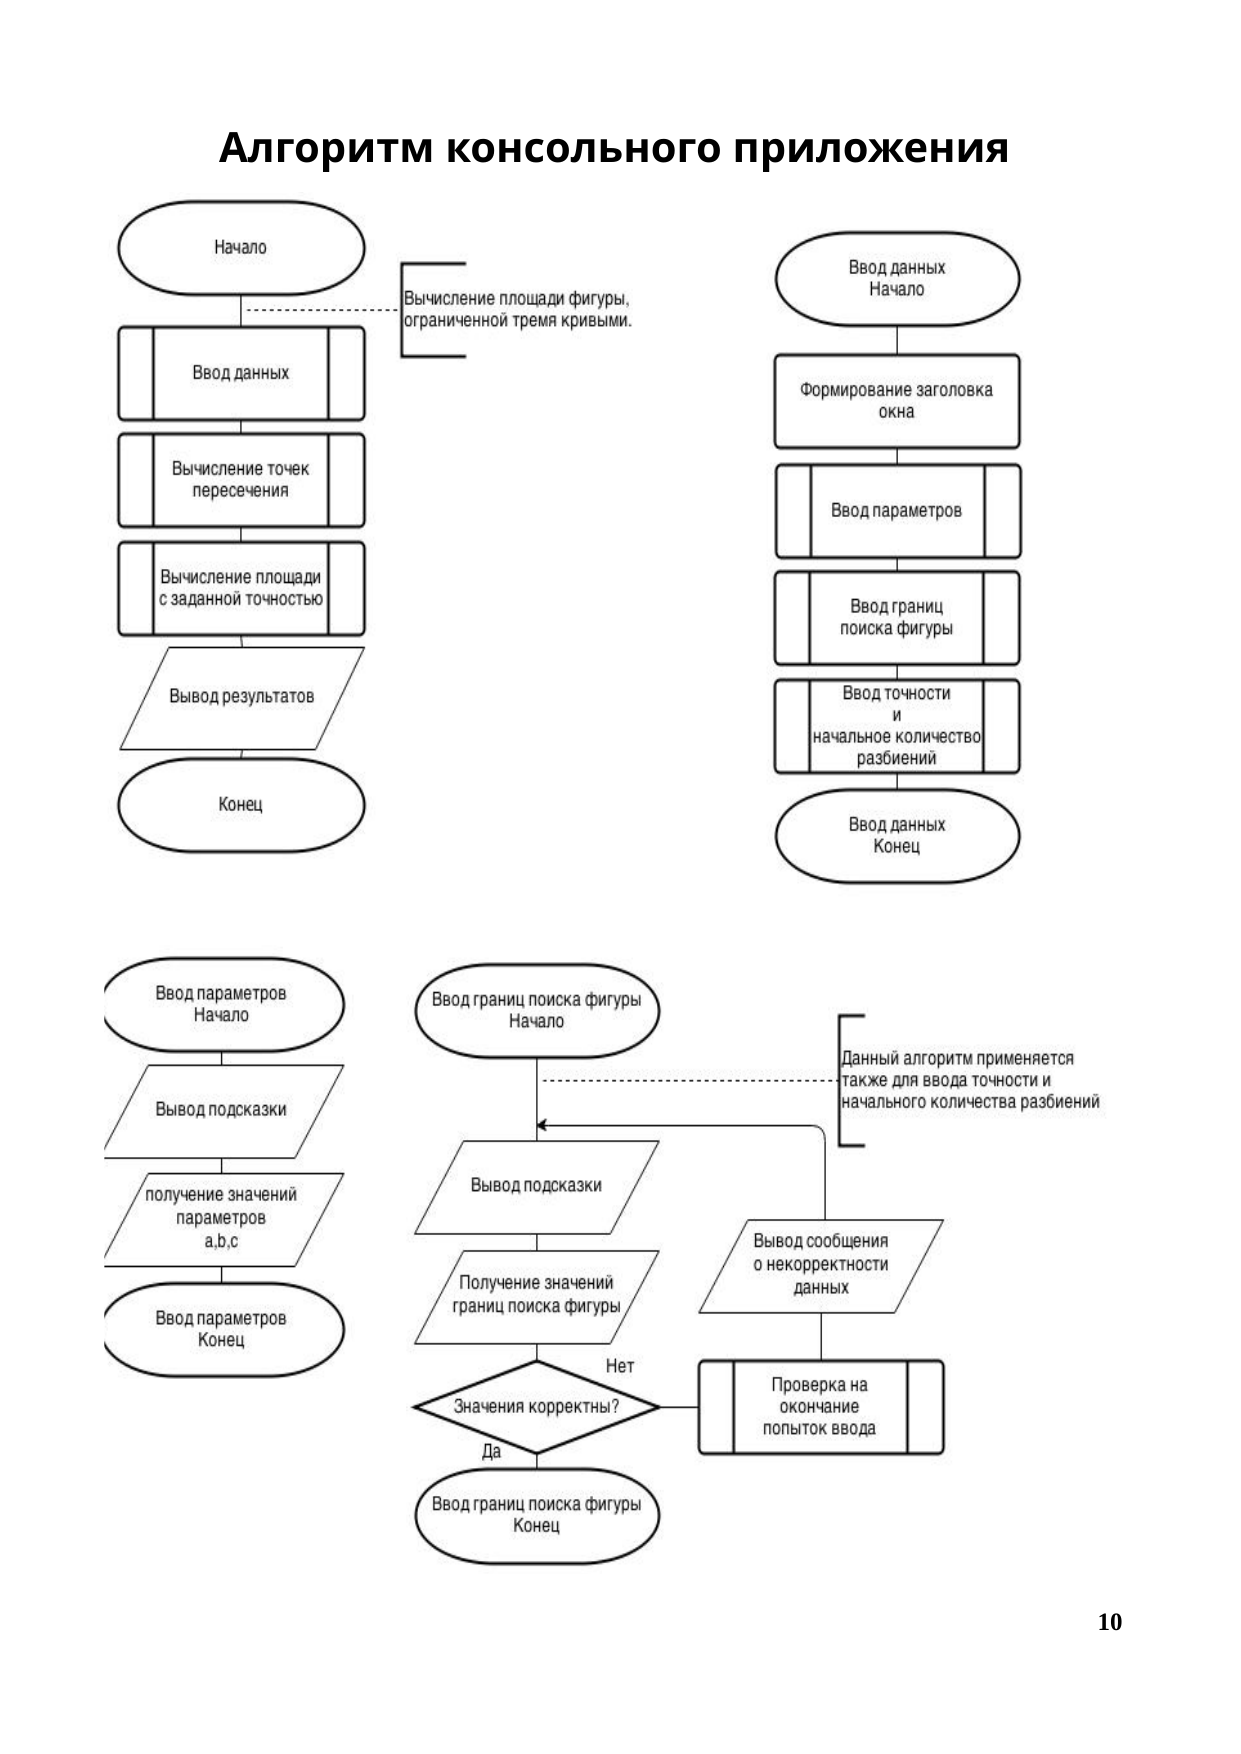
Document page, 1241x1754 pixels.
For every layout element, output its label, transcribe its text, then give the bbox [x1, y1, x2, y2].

text Алгоритм консольного приложения [118, 118, 1122, 175]
